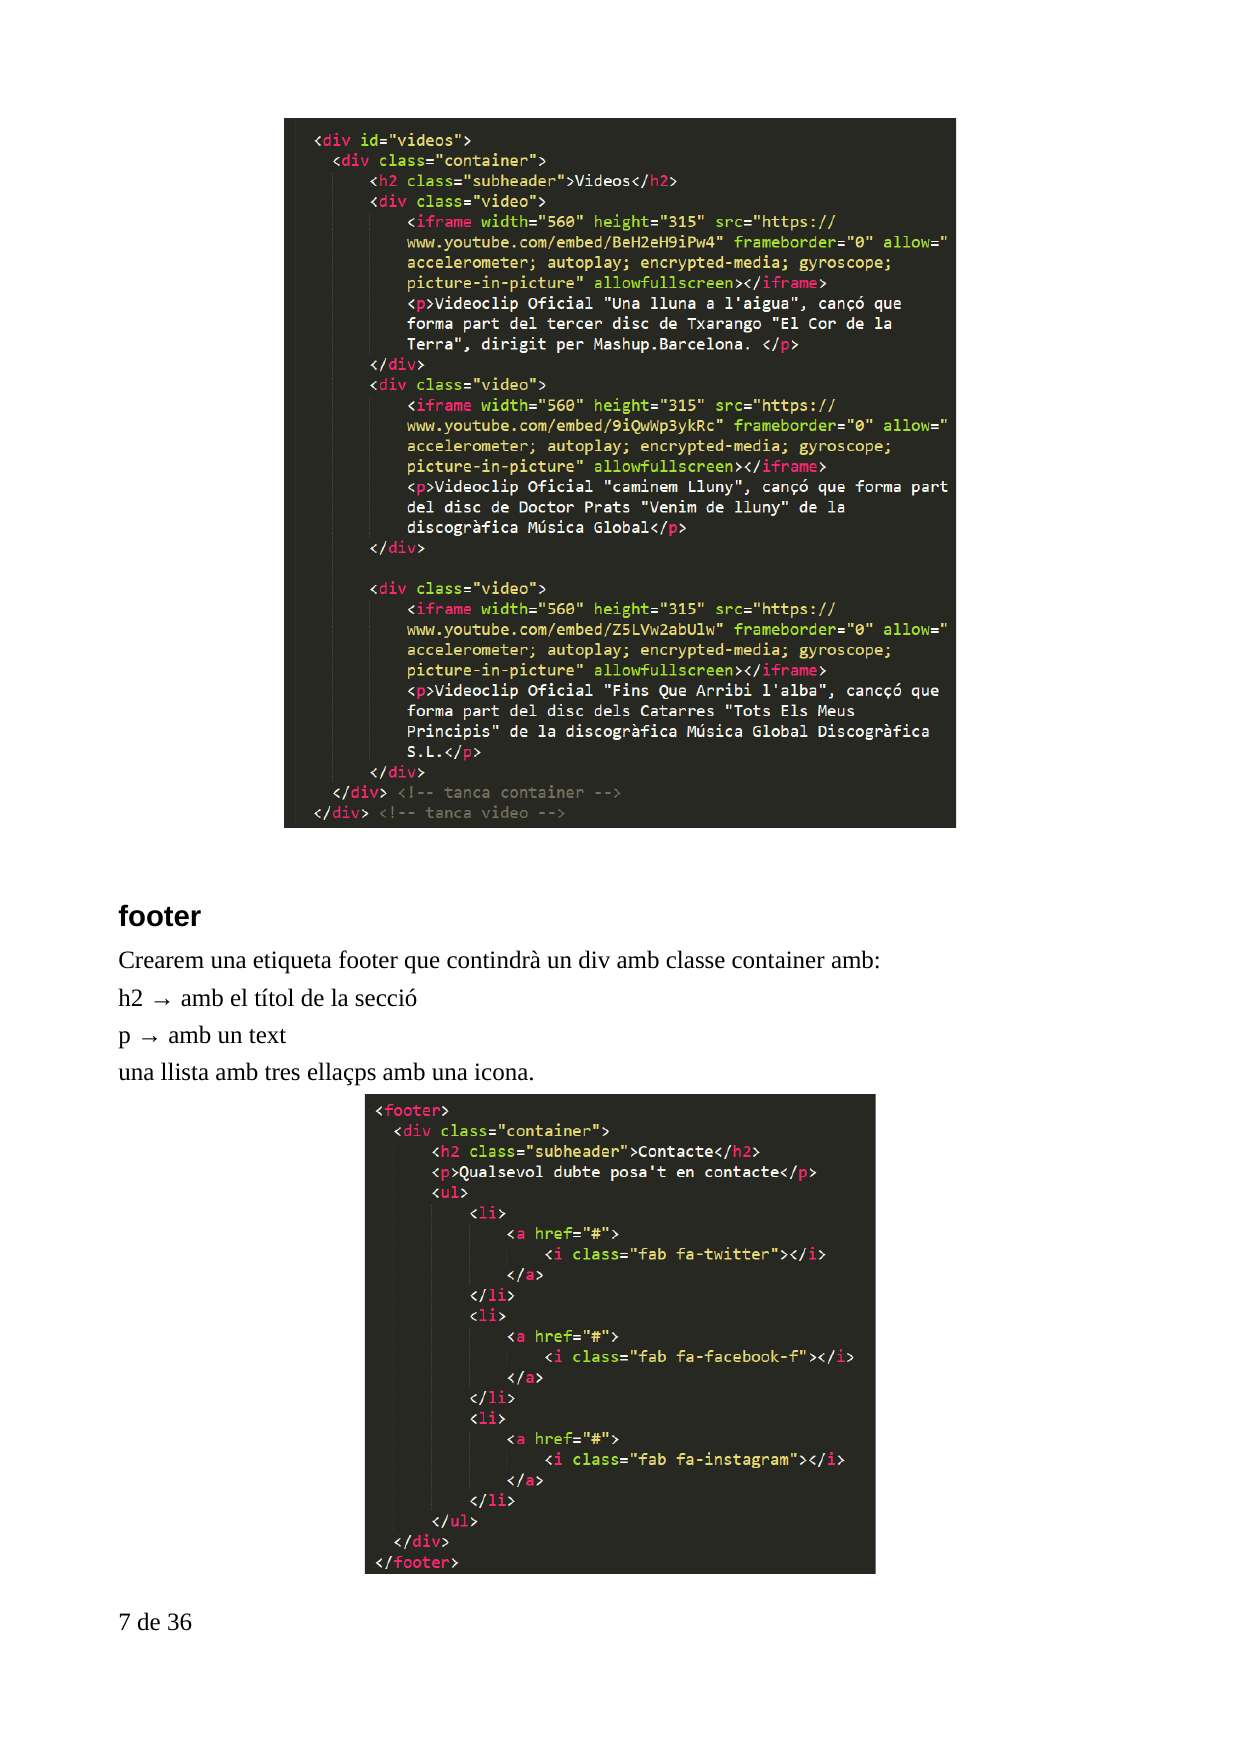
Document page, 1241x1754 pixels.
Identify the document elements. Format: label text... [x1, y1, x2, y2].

text Crearem una etiqueta footer que contindrà un div amb classe container amb: [118, 946, 1122, 974]
subtitle footer [118, 899, 1122, 933]
picture [364, 1094, 876, 1574]
text una llista amb tres ellaçps amb una icona. [118, 1057, 1122, 1086]
text h2 → amb el títol de la secció [118, 983, 1122, 1012]
text p → amb un text [118, 1020, 1122, 1049]
picture [284, 118, 957, 828]
